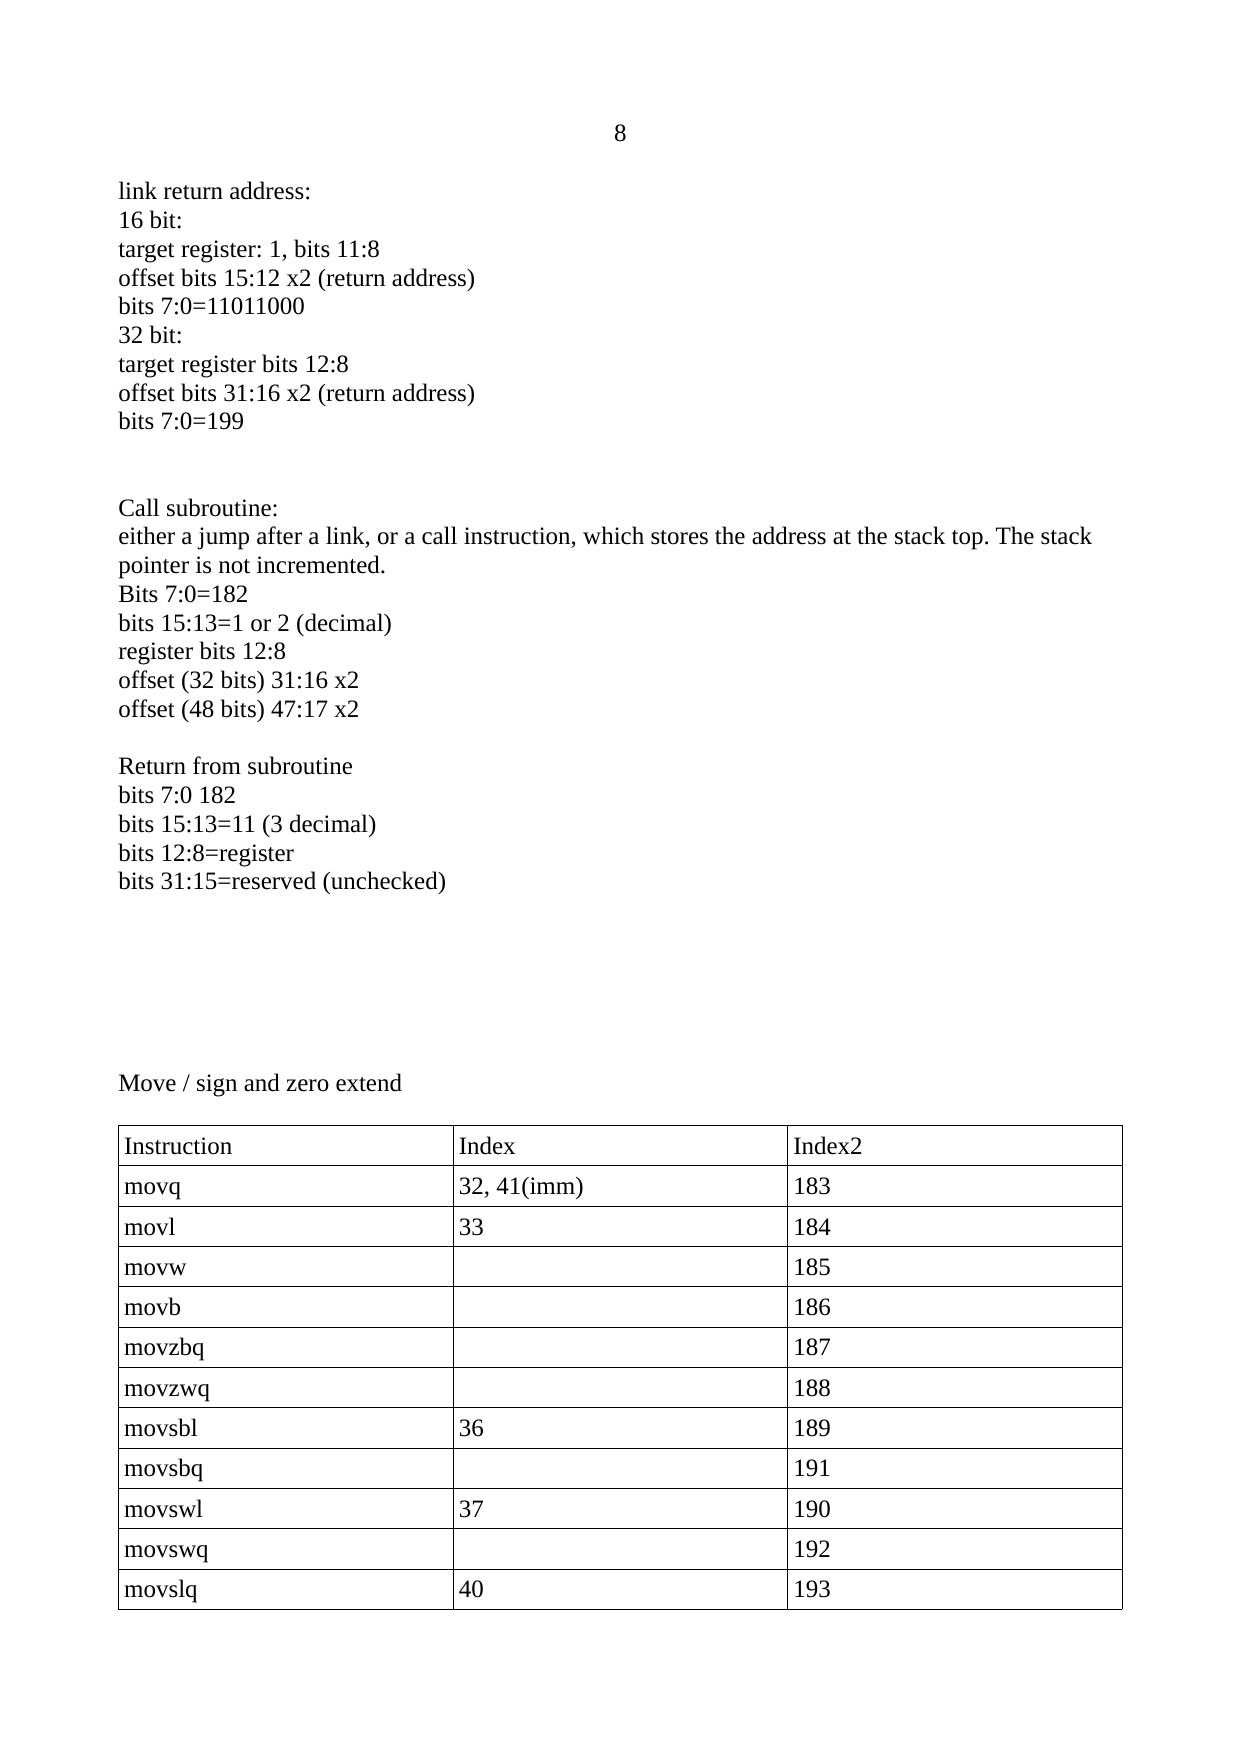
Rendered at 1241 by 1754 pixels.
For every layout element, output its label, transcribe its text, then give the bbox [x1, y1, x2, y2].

table_cell 40 [454, 1570, 787, 1609]
table_cell movsbq [119, 1449, 453, 1488]
text offset (32 bits) 31:16 x2 [118, 665, 1122, 694]
table_cell movswl [119, 1489, 453, 1528]
text offset (48 bits) 47:17 x2 [118, 694, 1122, 723]
table_cell 184 [788, 1207, 1122, 1246]
text bits 31:15=reserved (unchecked) [118, 866, 1122, 895]
table_cell 189 [788, 1408, 1122, 1448]
table_cell movb [119, 1287, 453, 1327]
table_cell 192 [788, 1529, 1122, 1568]
table_header Instruction [119, 1126, 453, 1165]
text Call subroutine: [118, 493, 1122, 521]
text target register bits 12:8 [118, 349, 1122, 378]
text Return from subroutine [118, 751, 1122, 780]
table_header Index2 [788, 1126, 1122, 1165]
text offset bits 15:12 x2 (return address) [118, 263, 1122, 291]
text link return address: [118, 176, 1122, 205]
table_cell 32, 41(imm) [454, 1166, 787, 1206]
table_cell 185 [788, 1247, 1122, 1286]
table_cell 37 [454, 1489, 787, 1528]
table_cell 183 [788, 1166, 1122, 1206]
text bits 15:13=11 (3 decimal) [118, 809, 1122, 838]
table_cell 191 [788, 1449, 1122, 1488]
text register bits 12:8 [118, 636, 1122, 665]
text Move / sign and zero extend [118, 1068, 1122, 1096]
text 32 bit: [118, 320, 1122, 349]
text offset bits 31:16 x2 (return address) [118, 378, 1122, 406]
table_cell [454, 1287, 787, 1327]
table_cell movw [119, 1247, 453, 1286]
table_cell movq [119, 1166, 453, 1206]
table_cell [454, 1368, 787, 1407]
text target register: 1, bits 11:8 [118, 234, 1122, 263]
table_cell 190 [788, 1489, 1122, 1528]
table_cell movzwq [119, 1368, 453, 1407]
text bits 12:8=register [118, 838, 1122, 866]
table_cell movsbl [119, 1408, 453, 1448]
table_cell 33 [454, 1207, 787, 1246]
table_header Index [454, 1126, 787, 1165]
text either a jump after a link, or a call instruction, which stores the address at the stack top. The stack pointer is not incremented. [118, 521, 1122, 579]
table_cell movswq [119, 1529, 453, 1568]
text bits 15:13=1 or 2 (decimal) [118, 608, 1122, 636]
text Bits 7:0=182 [118, 579, 1122, 608]
text bits 7:0 182 [118, 780, 1122, 809]
table_cell 187 [788, 1328, 1122, 1367]
table_cell 188 [788, 1368, 1122, 1407]
table_cell movslq [119, 1570, 453, 1609]
text bits 7:0=199 [118, 406, 1122, 435]
table_cell [454, 1449, 787, 1488]
text 16 bit: [118, 205, 1122, 234]
text bits 7:0=11011000 [118, 291, 1122, 320]
table_cell [454, 1529, 787, 1568]
table_cell movzbq [119, 1328, 453, 1367]
table_cell 186 [788, 1287, 1122, 1327]
table_cell [454, 1247, 787, 1286]
table_cell [454, 1328, 787, 1367]
table_cell 36 [454, 1408, 787, 1448]
table_cell 193 [788, 1570, 1122, 1609]
table_cell movl [119, 1207, 453, 1246]
